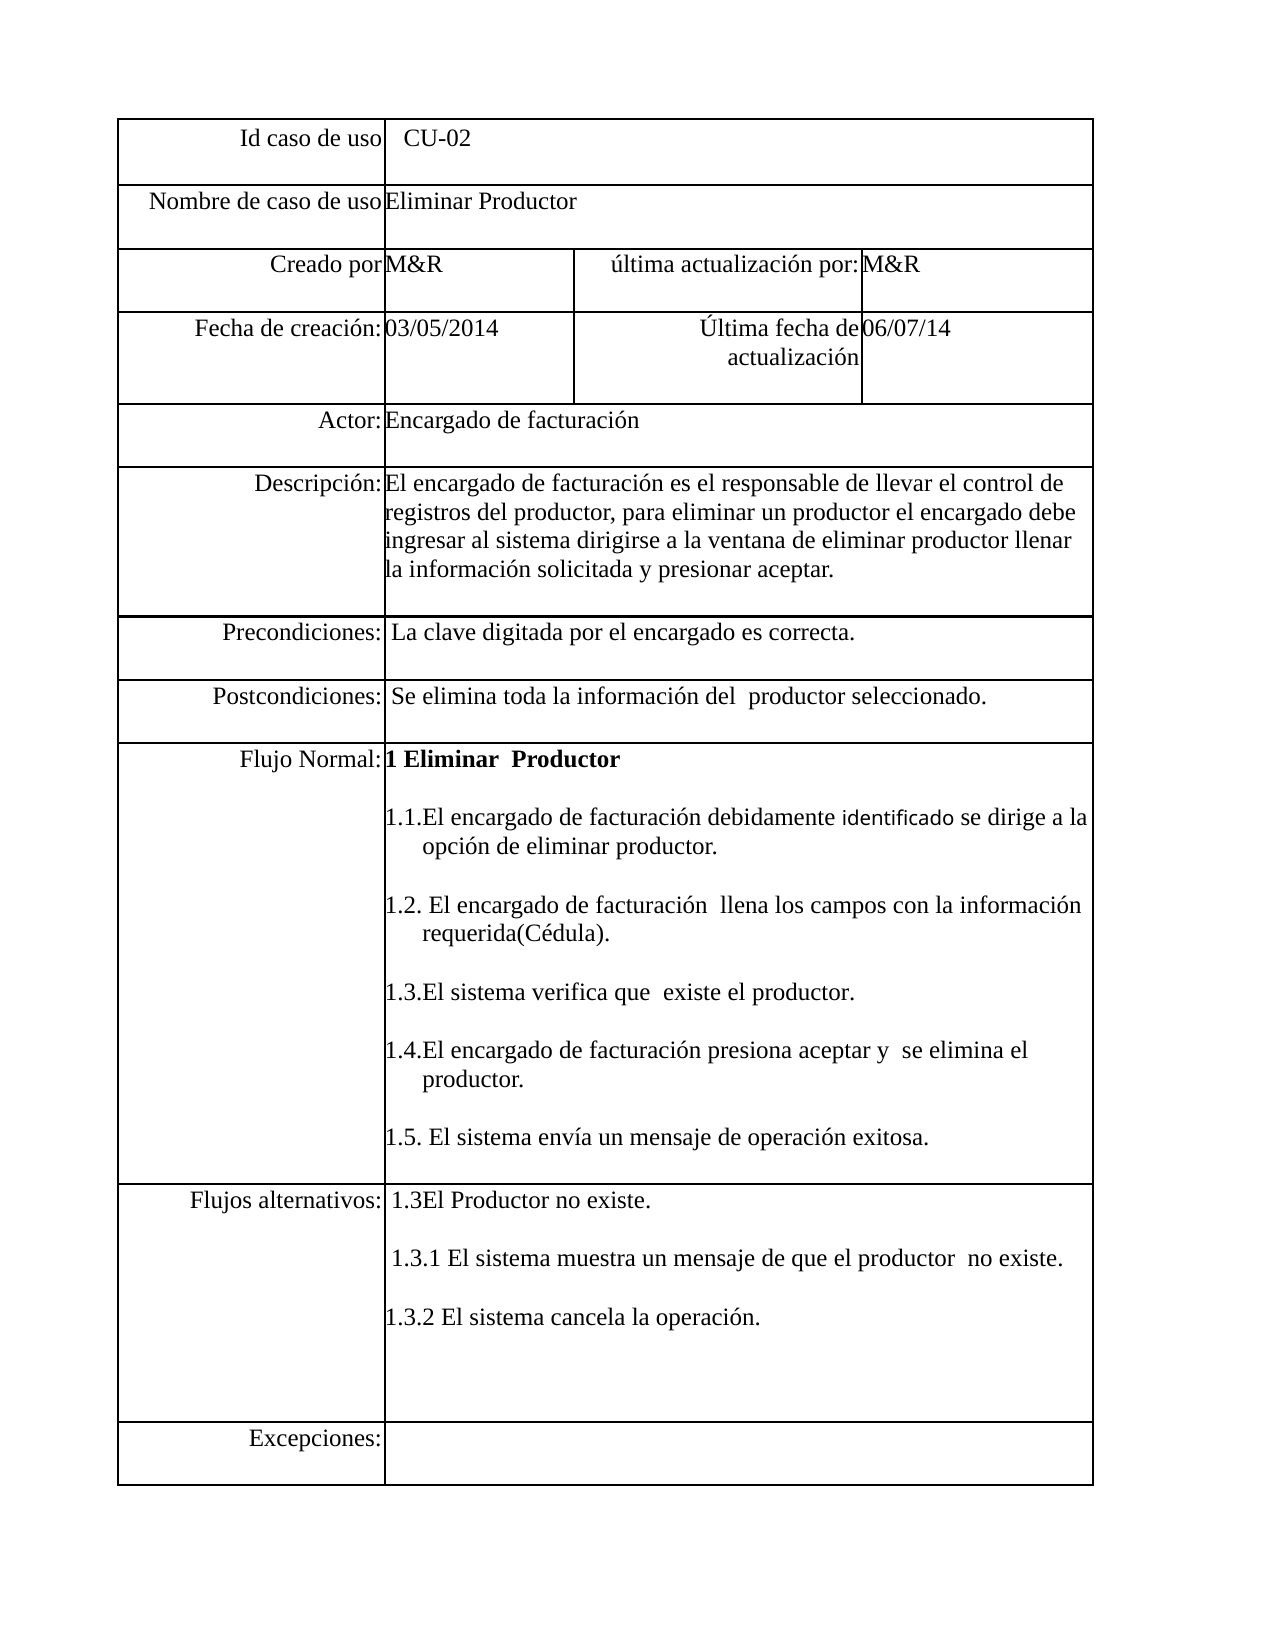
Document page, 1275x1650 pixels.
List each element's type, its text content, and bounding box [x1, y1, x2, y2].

table_cell 07/06/14 [863, 313, 1092, 403]
table_cell La clave digitada por el encargado es correcta. [386, 618, 1092, 679]
table_cell El encargado de facturación es el responsable de llevar el control de registros del productor, para eliminar un productor el encargado debe ingresar al sistema dirigirse a la ventana de eliminar productor llenar la información solicitada y presionar aceptar. [386, 468, 1092, 615]
table_cell Flujos alternativos: [119, 1185, 384, 1421]
table_cell Precondiciones: [119, 618, 384, 679]
table_cell 03/05/2014 [386, 313, 573, 403]
table_cell Creado por [119, 250, 384, 311]
table_cell M&R [863, 250, 1092, 311]
table_header Id caso de uso [119, 120, 384, 184]
table_cell Descripción: [119, 468, 384, 615]
table_cell Eliminar Productor [386, 186, 1092, 247]
table_cell Encargado de facturación [386, 405, 1092, 466]
table_cell Flujo Normal: [119, 744, 384, 1183]
table_cell Actor: [119, 405, 384, 466]
table_cell Fecha de creación: [119, 313, 384, 403]
table_cell M&R [386, 250, 573, 311]
table_cell Postcondiciones: [119, 681, 384, 742]
table_cell Se elimina toda la información del productor seleccionado. [386, 681, 1092, 742]
table_cell 1.3El Productor no existe. 1.3.1 El sistema muestra un mensaje de que el productor no existe. 1.3.2 El sistema cancela la operación. [386, 1185, 1092, 1421]
table_cell Última fecha de actualización [575, 313, 861, 403]
table_cell Nombre de caso de uso [119, 186, 384, 247]
table_cell [386, 1423, 1092, 1484]
table_cell Excepciones: [119, 1423, 384, 1484]
table_cell 1 Eliminar Productor 1.1.El encargado de facturación debidamente identificado se dirige a la opción de eliminar productor. 1.2. El encargado de facturación llena los campos con la información requerida(Cédula). 1.3.El sistema verifica que existe el productor. 1.4.El encargado de facturación presiona aceptar y se elimina el productor. 1.5. El sistema envía un mensaje de operación exitosa. [386, 744, 1092, 1183]
table_cell última actualización por: [575, 250, 861, 311]
table_header CU-02 [386, 120, 1092, 184]
